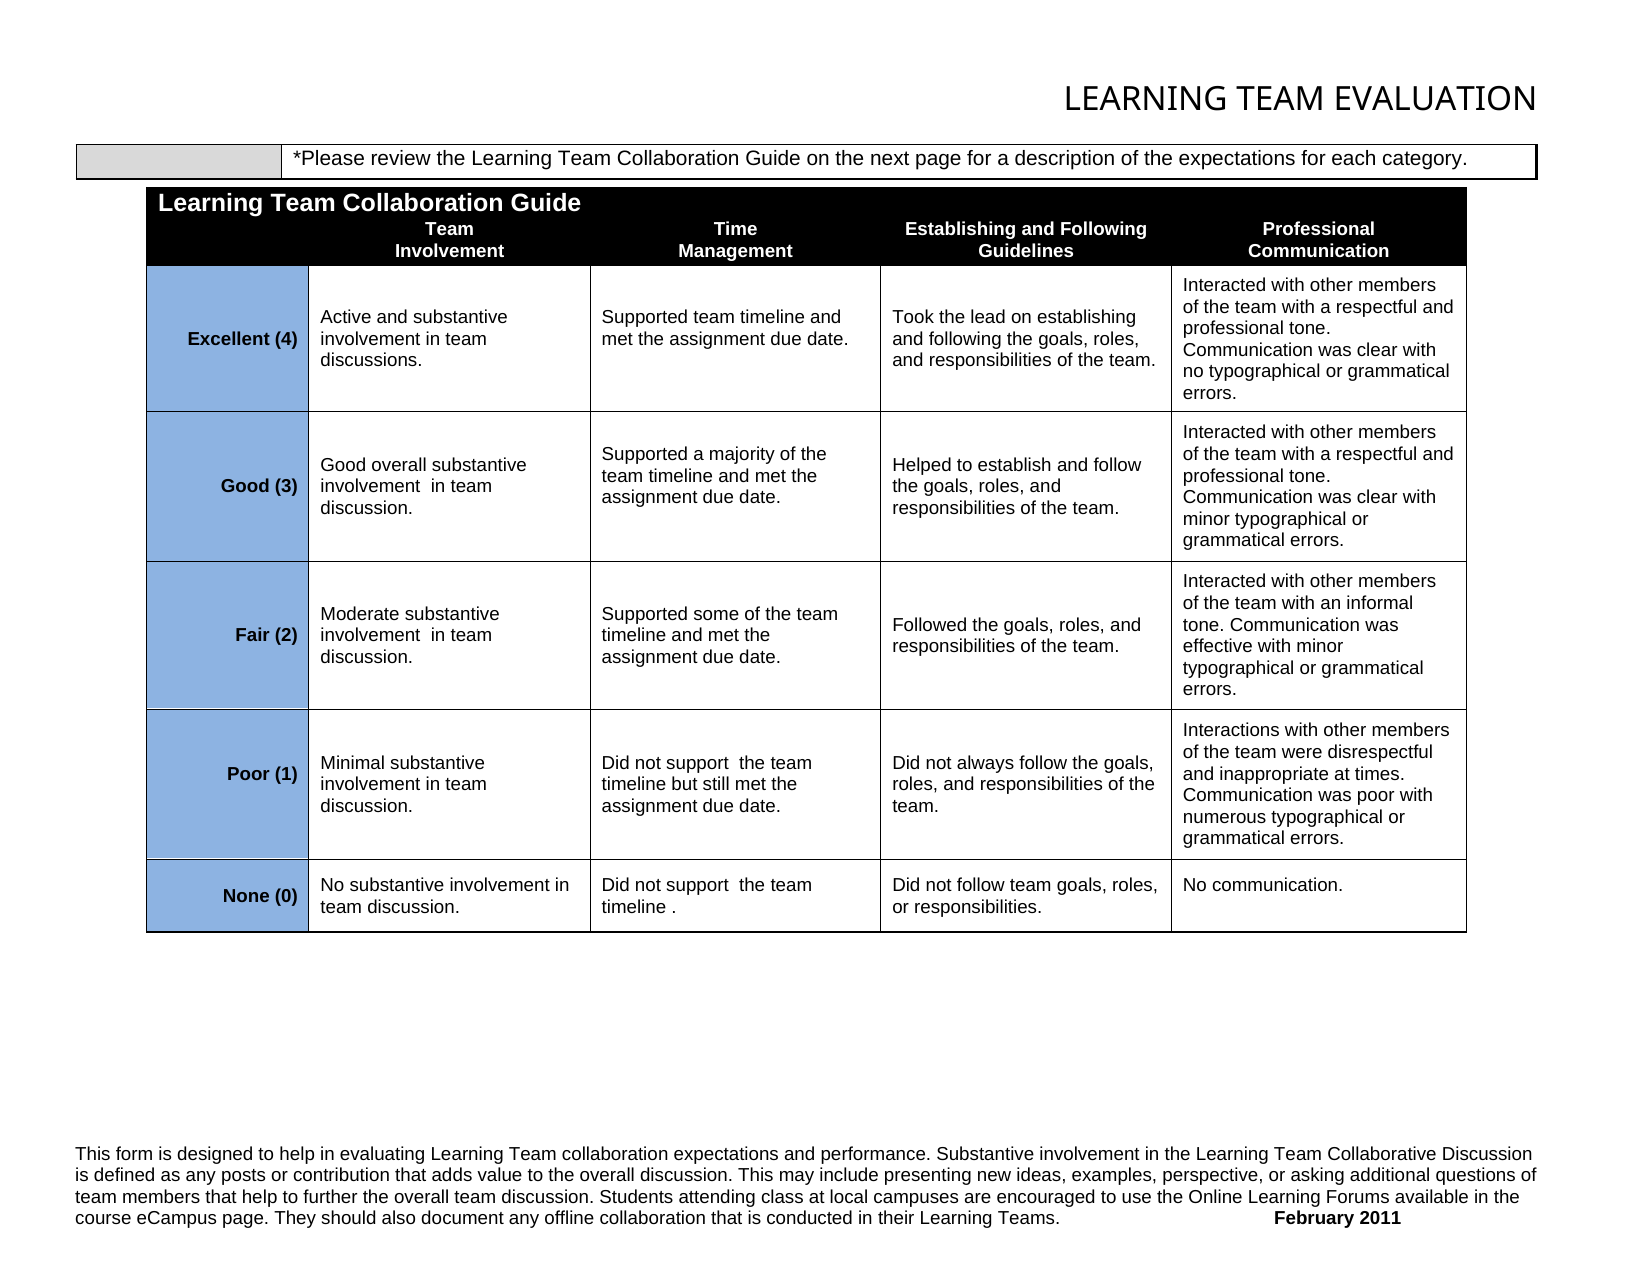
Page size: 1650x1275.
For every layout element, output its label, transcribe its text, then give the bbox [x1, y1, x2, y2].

table_cell Good (3) [147, 412, 308, 561]
table_cell Good overall substantive involvement in team discussion. [309, 412, 590, 561]
table_cell Interacted with other members of the team with a respectful and professional tone. Communication was clear with minor typographical or grammatical errors. [1172, 412, 1466, 561]
table_cell Interactions with other members of the team were disrespectful and inappropriate at times. Communication was poor with numerous typographical or grammatical errors. [1172, 710, 1466, 858]
table_cell Minimal substantive involvement in team discussion. [309, 710, 590, 858]
table_cell Establishing and Following Guidelines [881, 218, 1171, 265]
table_cell Did not always follow the goals, roles, and responsibilities of the team. [881, 710, 1171, 858]
table_cell Supported a majority of the team timeline and met the assignment due date. [591, 412, 880, 561]
table_cell [147, 218, 308, 265]
table_cell Followed the goals, roles, and responsibilities of the team. [881, 562, 1171, 708]
table_cell Professional Communication [1172, 218, 1466, 265]
table_header Learning Team Collaboration Guide [147, 188, 1466, 217]
table_cell Did not follow team goals, roles, or responsibilities. [881, 860, 1171, 931]
table_cell Time Management [591, 218, 880, 265]
table_cell Supported team timeline and met the assignment due date. [591, 266, 880, 411]
table_cell Did not support the team timeline . [591, 860, 880, 931]
table_cell Helped to establish and follow the goals, roles, and responsibilities of the team. [881, 412, 1171, 561]
table_cell *Please review the Learning Team Collaboration Guide on the next page for a description of the expectations for each category. [282, 145, 1535, 178]
table_cell Interacted with other members of the team with a respectful and professional tone. Communication was clear with no typographical or grammatical errors. [1172, 266, 1466, 411]
table_cell None (0) [147, 860, 308, 931]
table_cell Supported some of the team timeline and met the assignment due date. [591, 562, 880, 708]
table_cell No communication. [1172, 860, 1466, 931]
table_cell Excellent (4) [147, 266, 308, 411]
table_cell Interacted with other members of the team with an informal tone. Communication was effective with minor typographical or grammatical errors. [1172, 562, 1466, 708]
table_cell Moderate substantive involvement in team discussion. [309, 562, 590, 708]
table_cell Fair (2) [147, 562, 308, 708]
table_cell Active and substantive involvement in team discussions. [309, 266, 590, 411]
table_cell Poor (1) [147, 710, 308, 858]
table_cell Did not support the team timeline but still met the assignment due date. [591, 710, 880, 858]
table_cell Team Involvement [309, 218, 590, 265]
table_cell [77, 145, 281, 178]
table_cell Took the lead on establishing and following the goals, roles, and responsibilities of the team. [881, 266, 1171, 411]
table_cell No substantive involvement in team discussion. [309, 860, 590, 931]
